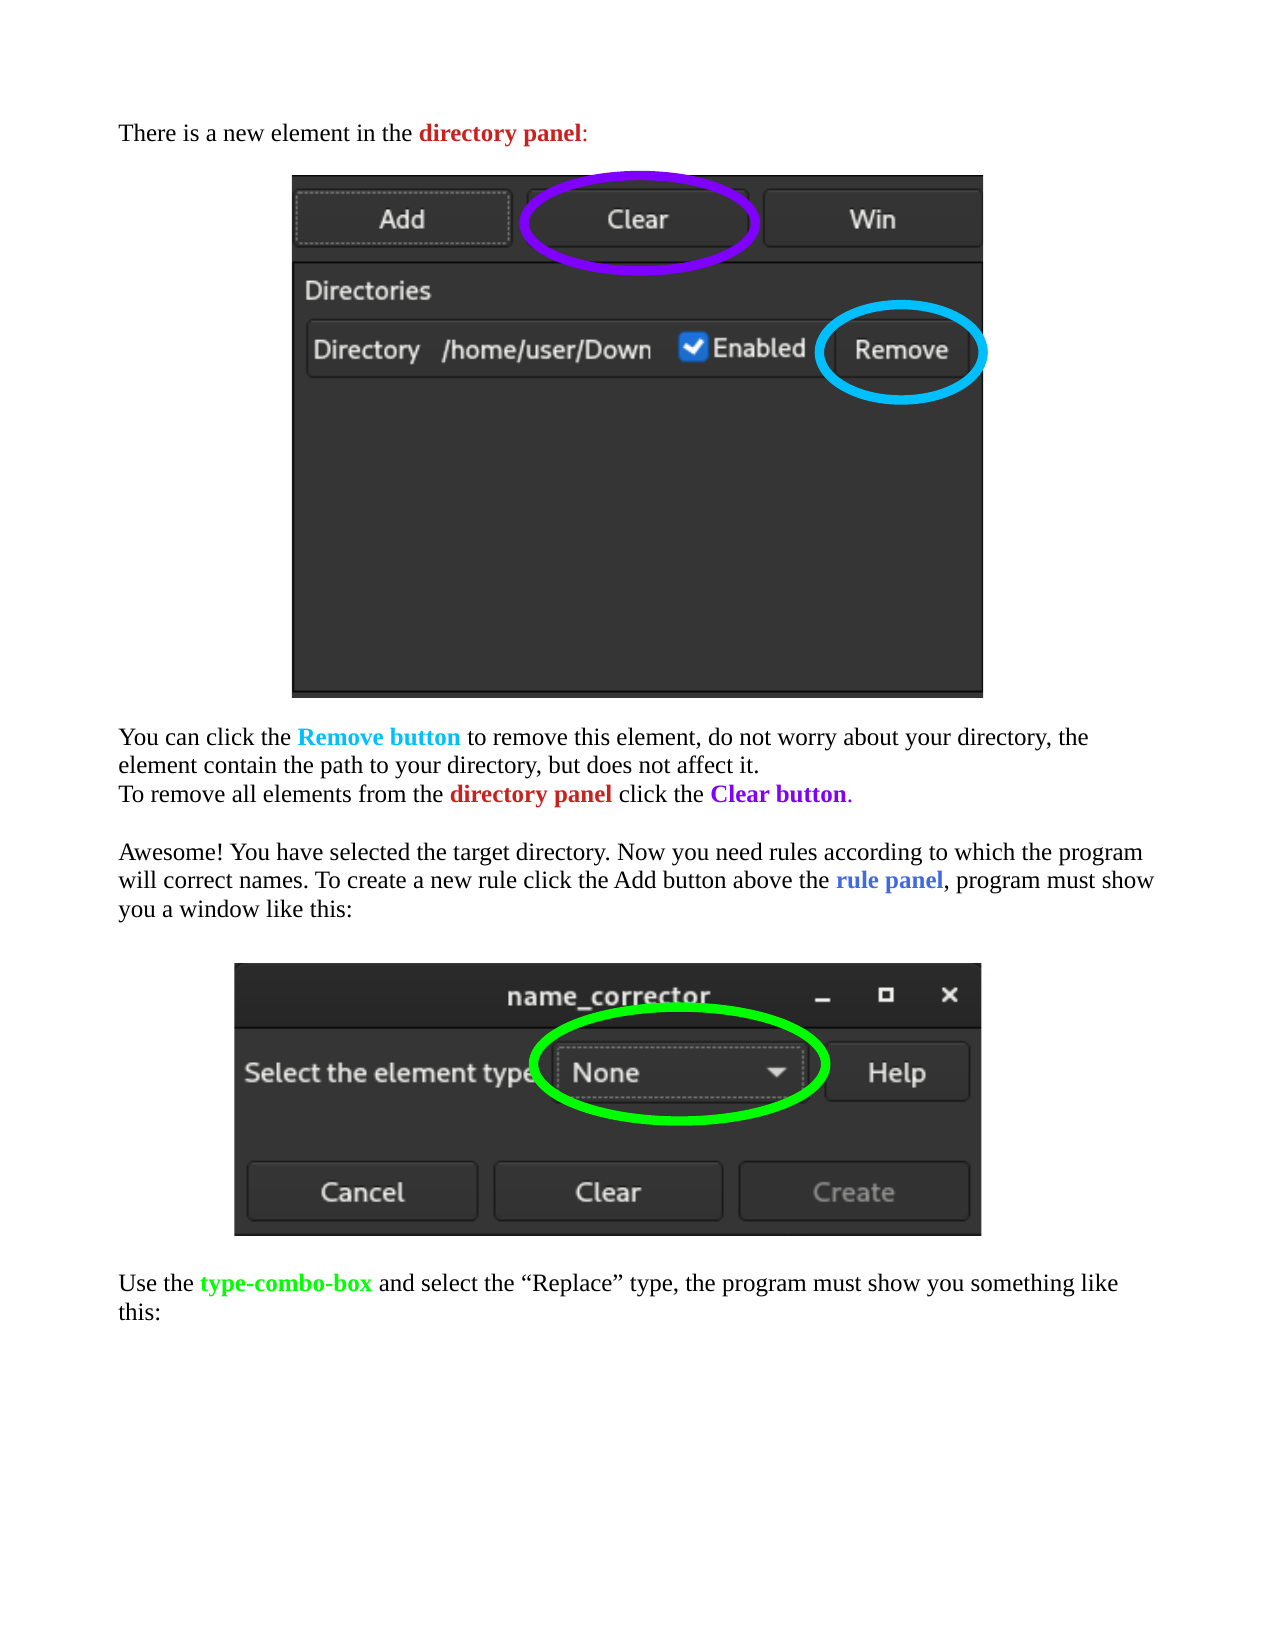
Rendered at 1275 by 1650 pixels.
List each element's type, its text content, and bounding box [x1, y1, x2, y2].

picture [291, 175, 984, 698]
text Awesome! You have selected the target directory. Now you need rules according to which the program will correct names. To create a new rule click the Add button above the rule panel, program must show you a window like this: [118, 837, 1157, 923]
picture [825, 310, 978, 395]
picture [234, 963, 982, 1236]
picture [529, 181, 750, 266]
text There is a new element in the directory panel: [118, 118, 1157, 147]
text To remove all elements from the directory panel click the Clear button. [118, 779, 1157, 808]
text Use the type-combo-box and select the “Replace” type, the program must show you something like this: [118, 1268, 1157, 1326]
text You can click the Remove button to remove this element, do not worry about your directory, the element contain the path to your directory, but does not affect it. [118, 722, 1157, 779]
